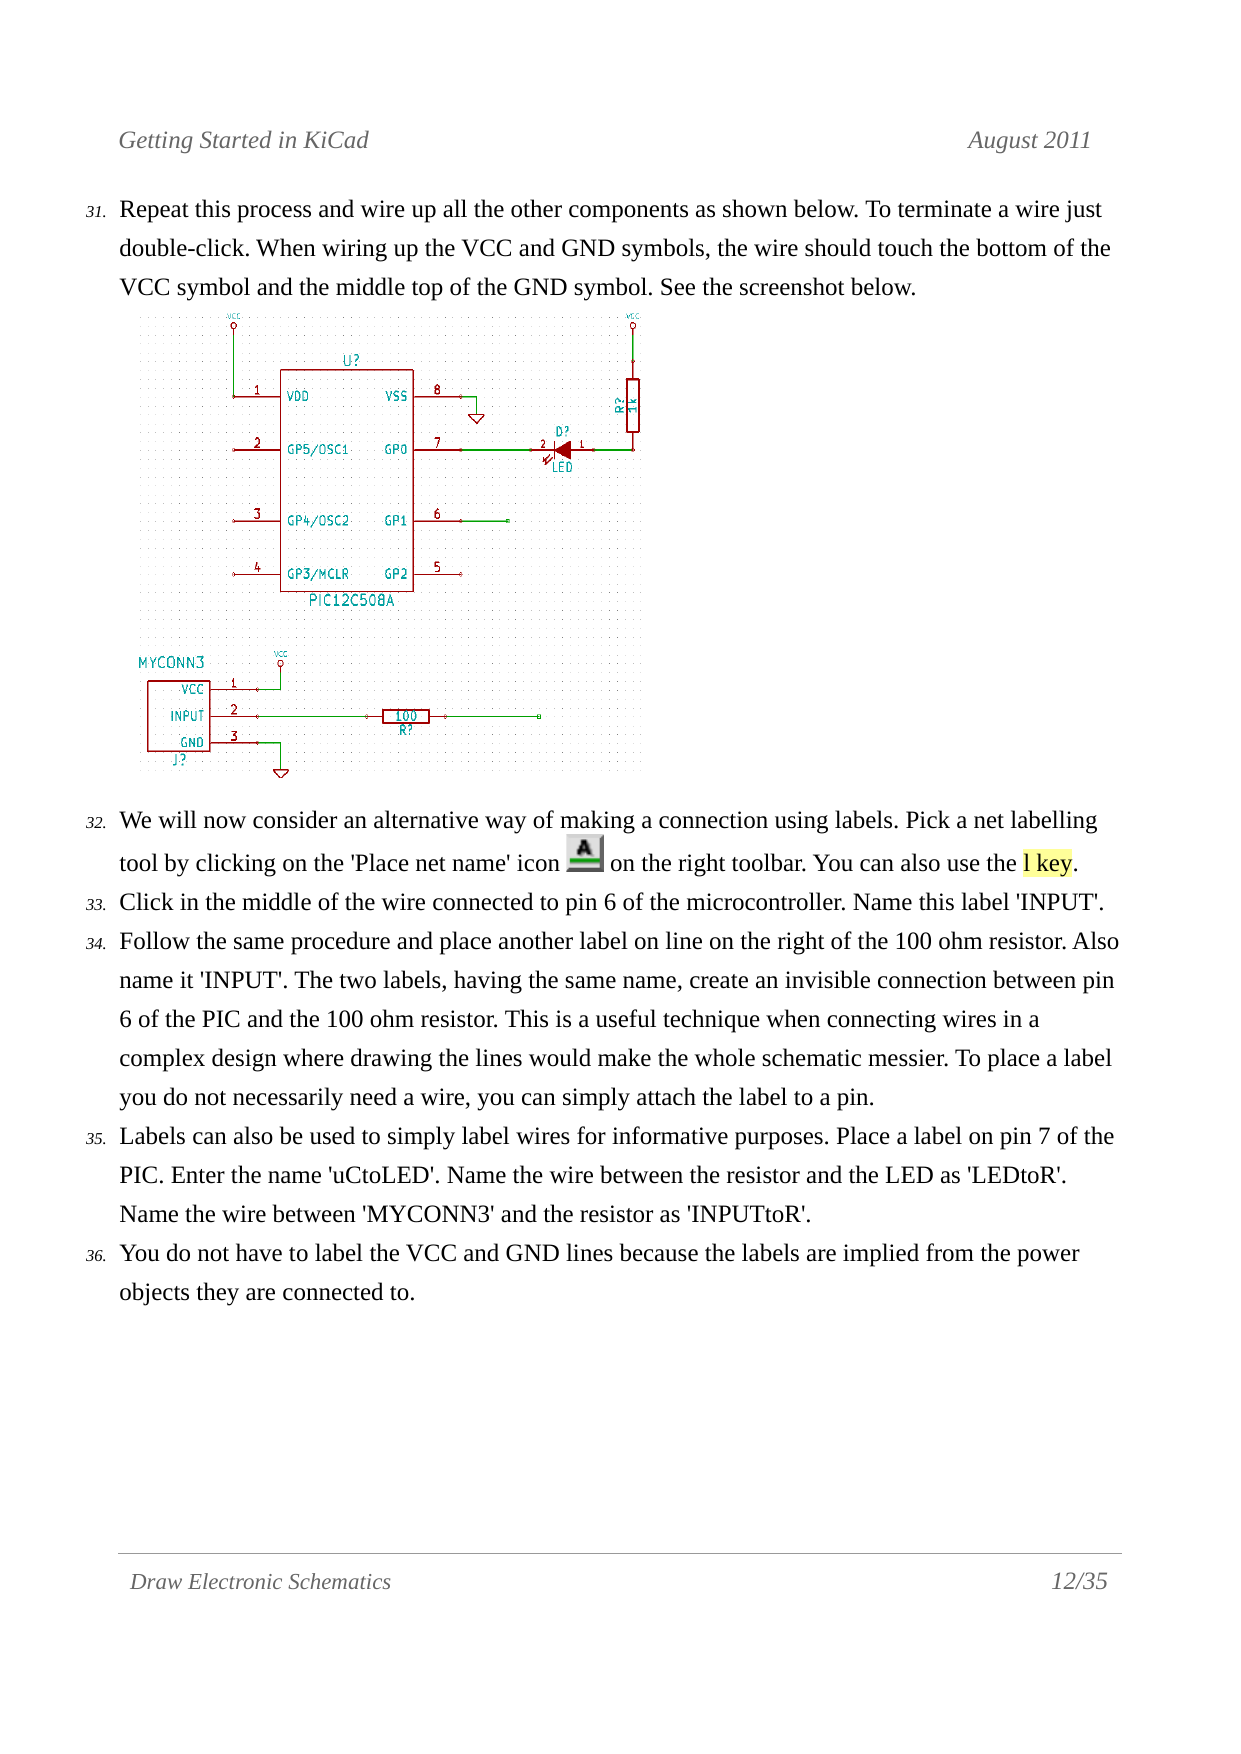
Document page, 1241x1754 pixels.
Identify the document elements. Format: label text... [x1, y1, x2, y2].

picture [135, 309, 647, 778]
picture [566, 834, 604, 872]
list You do not have to label the VCC and GND lines because the labels are implied from the power objects they are connected to. [119, 1228, 1122, 1306]
list Click in the middle of the wire connected to pin 6 of the microcontroller. Name this label 'INPUT'. [119, 877, 1122, 916]
list Follow the same procedure and place another label on line on the right of the 100 ohm resistor. Also name it 'INPUT'. The two labels, having the same name, create an invisible connection between pin 6 of the PIC and the 100 ohm resistor. This is a useful technique when connecting wires in a complex design where drawing the lines would make the whole schematic messier. To place a label you do not necessarily need a wire, you can simply attach the label to a pin. [119, 916, 1122, 1111]
list Labels can also be used to simply label wires for informative purposes. Place a label on pin 7 of the PIC. Enter the name 'uCtoLED'. Name the wire between the resistor and the LED as 'LEDtoR'. Name the wire between 'MYCONN3' and the resistor as 'INPUTtoR'. [119, 1111, 1122, 1228]
list Repeat this process and wire up all the other components as shown below. To terminate a wire just double-click. When wiring up the VCC and GND symbols, the wire should touch the bottom of the VCC symbol and the middle top of the GND symbol. See the screenshot below. [119, 184, 1122, 795]
list We will now consider an alternative way of making a connection using labels. Pick a net labelling tool by clicking on the 'Place net name' icon on the right toolbar. You can also use the l key. [119, 795, 1122, 877]
